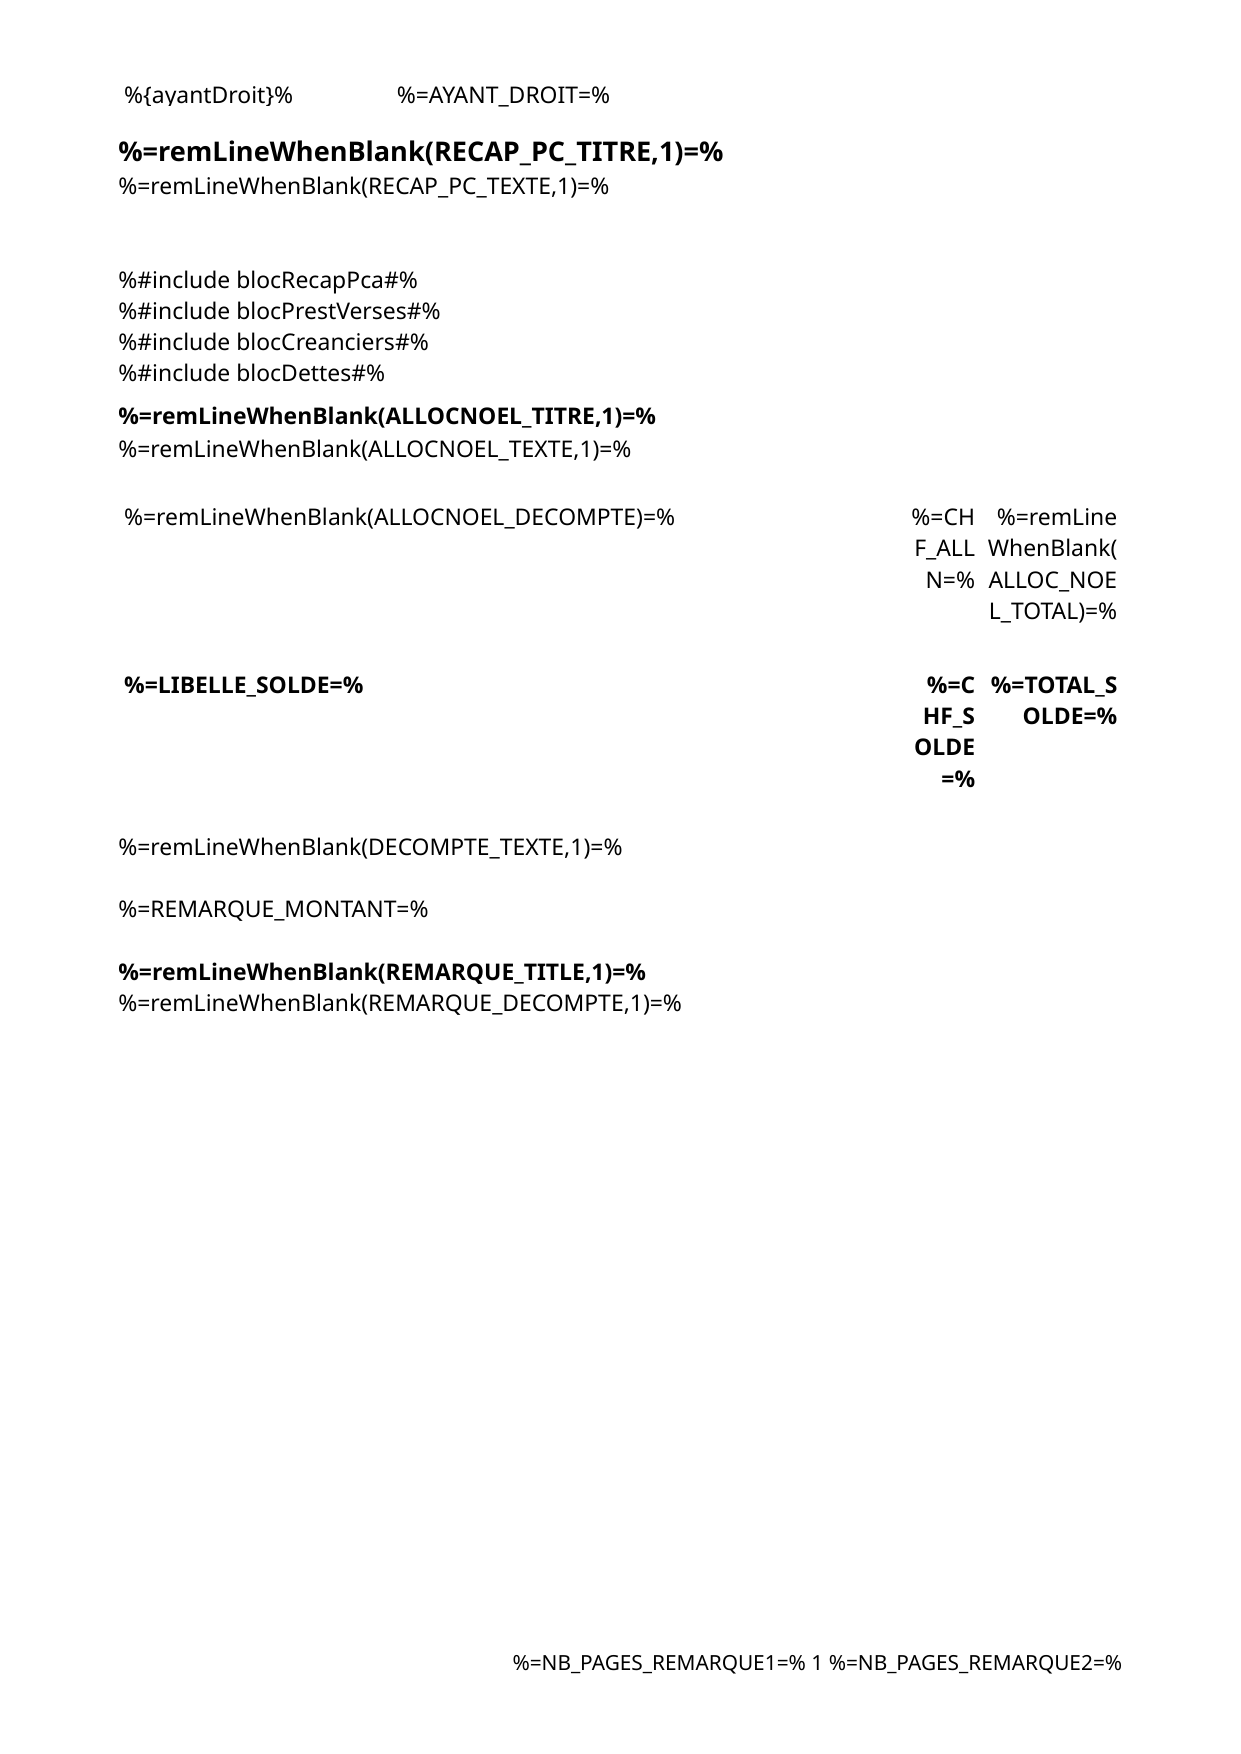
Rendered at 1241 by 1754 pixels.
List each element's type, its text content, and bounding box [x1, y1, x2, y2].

table_header %=remLineWhenBlank(ALLOCNOEL_DECOMPTE)=% [118, 495, 904, 632]
text %=remLineWhenBlank(ALLOCNOEL_TITRE,1)=% [118, 389, 1122, 433]
table_header [118, 68, 391, 73]
table_header [813, 663, 904, 799]
text %#include blocCreanciers#% [118, 326, 1122, 357]
table_header %=CHF_ALLN=% [904, 495, 981, 632]
text %=remLineWhenBlank(DECOMPTE_TEXTE,1)=% [118, 831, 1122, 862]
table_header [618, 663, 738, 799]
text %=REMARQUE_MONTANT=% [118, 893, 1122, 924]
text %=remLineWhenBlank(RECAP_PC_TEXTE,1)=% [118, 170, 1122, 201]
text %=remLineWhenBlank(ALLOCNOEL_TEXTE,1)=% [118, 433, 1122, 464]
text %#include blocDettes#% [118, 357, 1122, 389]
text %#include blocPrestVerses#% [118, 295, 1122, 326]
text %#include blocRecapPca#% [118, 264, 1122, 295]
table_header [738, 663, 813, 799]
table_cell %{ayantDroit}%%=AYANT_DROIT_LIBELLE=% [118, 74, 391, 111]
table_header [391, 68, 1122, 73]
table_header %=remLineWhenBlank(ALLOC_NOEL_TOTAL)=% [981, 495, 1123, 632]
text %=remLineWhenBlank(REMARQUE_TITLE,1)=% [118, 956, 1122, 987]
table_cell %=AYANT_DROIT=% [391, 74, 1122, 111]
text %=remLineWhenBlank(RECAP_PC_TITRE,1)=% [118, 126, 1122, 170]
text %=remLineWhenBlank(REMARQUE_DECOMPTE,1)=% [118, 987, 1122, 1018]
table_header %=TOTAL_SOLDE=% [981, 663, 1123, 799]
table_header %=LIBELLE_SOLDE=% [118, 663, 618, 799]
table_header %=CHF_SOLDE=% [904, 663, 981, 799]
